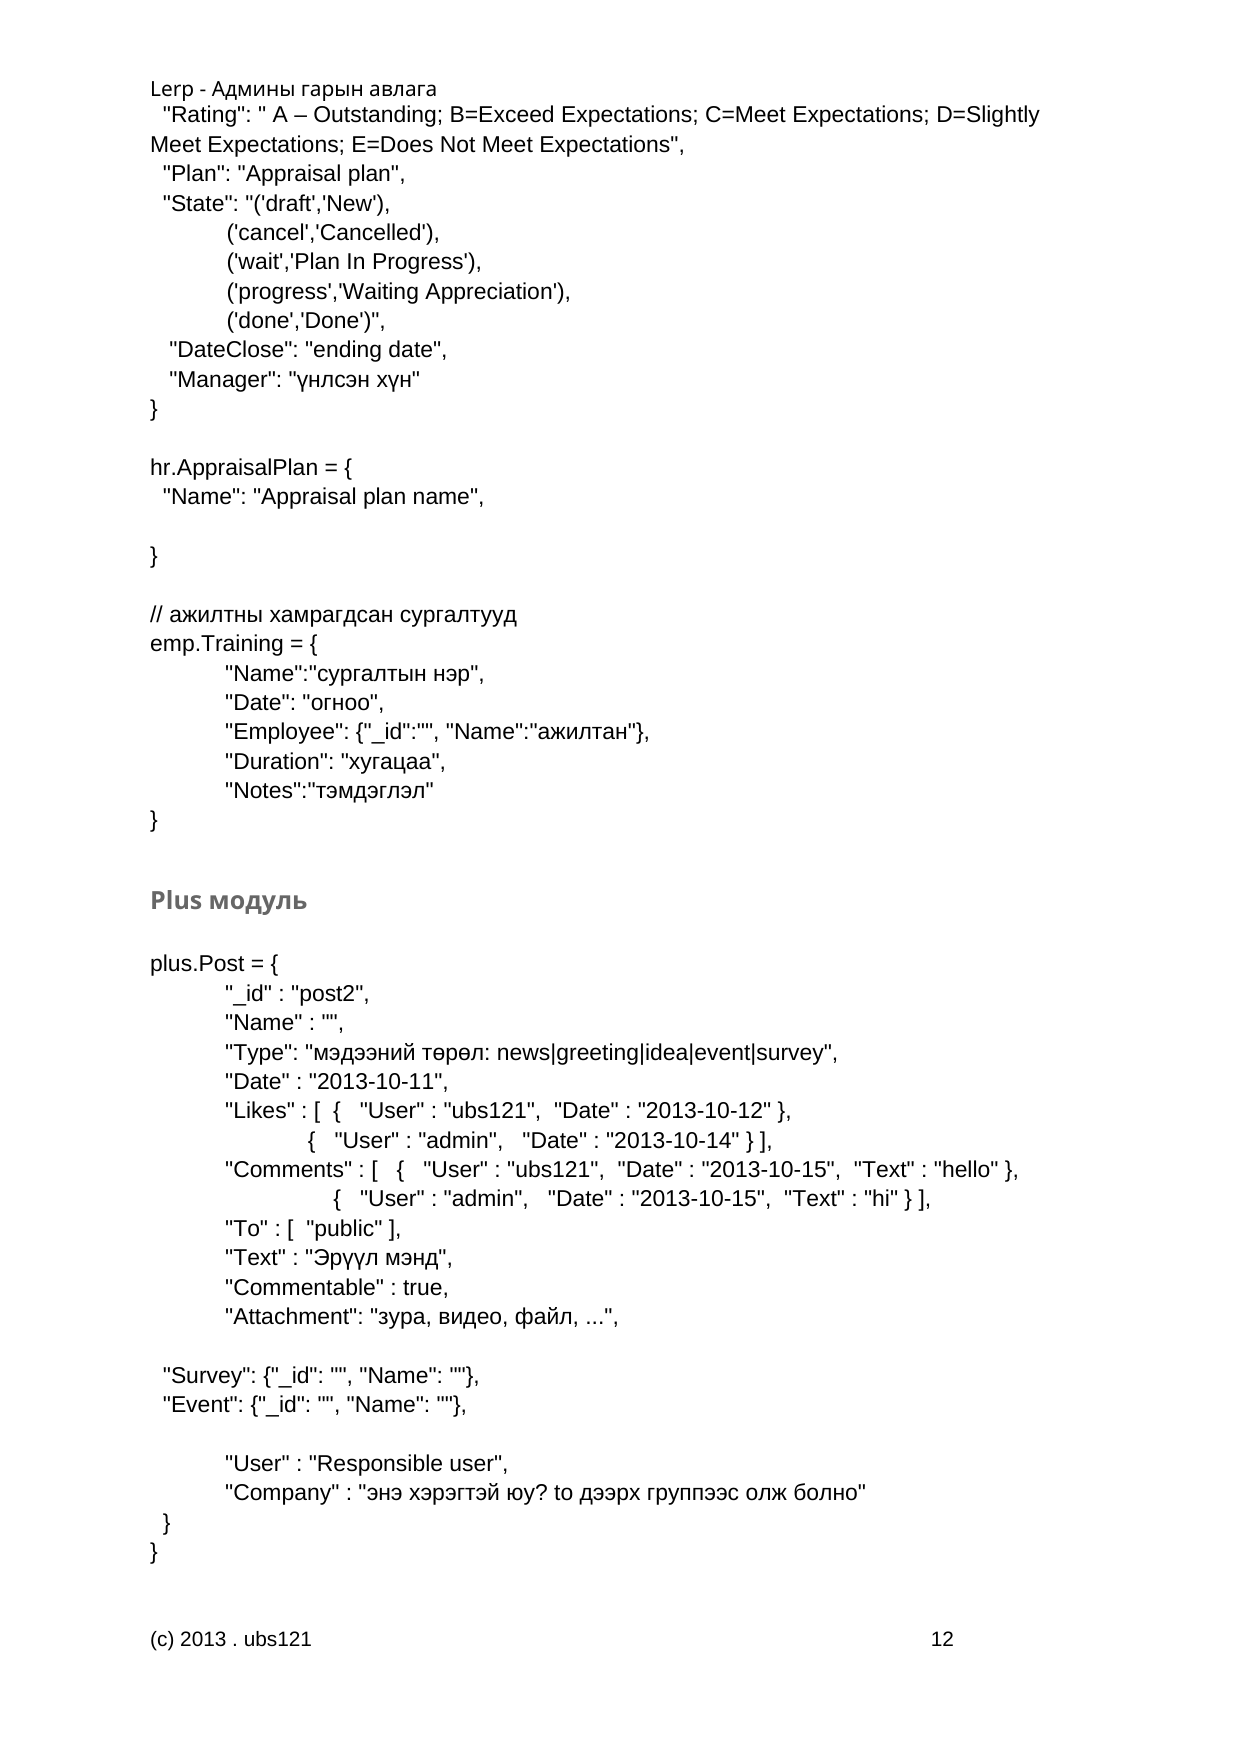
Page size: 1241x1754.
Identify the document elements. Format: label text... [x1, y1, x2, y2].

text } [150, 543, 1090, 568]
text "_id" : "post2", [150, 981, 1090, 1006]
text ('progress','Waiting Appreciation'), [150, 278, 1090, 304]
text } [150, 807, 1090, 833]
text "Rating": " A – Outstanding; B=Exceed Expectations; C=Meet Expectations; D=Slightly Meet Expectations; E=Does Not Meet Expectations", [150, 102, 1090, 157]
text "Plan": "Appraisal plan", [150, 161, 1090, 187]
text { "User" : "admin", "Date" : "2013-10-14" } ], [150, 1127, 1090, 1153]
text "Notes":"тэмдэглэл" [150, 778, 1090, 803]
text "Likes" : [ { "User" : "ubs121", "Date" : "2013-10-12" }, [150, 1098, 1090, 1124]
text ('wait','Plan In Progress'), [150, 249, 1090, 275]
text "Company" : "энэ хэрэгтэй юу? to дээрх группээс олж болно" [150, 1480, 1090, 1506]
text "Name": "Appraisal plan name", [150, 484, 1090, 510]
text { "User" : "admin", "Date" : "2013-10-15", "Text" : "hi" } ], [150, 1186, 1090, 1212]
text "User" : "Responsible user", [150, 1451, 1090, 1476]
text "Event": {"_id": "", "Name": ""}, [150, 1392, 1090, 1417]
text "Manager": "үнлсэн хүн" [150, 367, 1090, 392]
text "Employee": {"_id":"", "Name":"ажилтан"}, [150, 719, 1090, 745]
text "State": "('draft','New'), [150, 190, 1090, 216]
text "Commentable" : true, [150, 1274, 1090, 1300]
text plus.Post = { [150, 951, 1090, 977]
subtitle Plus модуль [150, 883, 1090, 917]
text } [150, 1509, 1090, 1535]
text "Survey": {"_id": "", "Name": ""}, [150, 1362, 1090, 1388]
text ('cancel','Cancelled'), [150, 220, 1090, 245]
text "Type": "мэдээний төрөл: news|greeting|idea|event|survey", [150, 1039, 1090, 1065]
text "Name":"сургалтын нэр", [150, 660, 1090, 686]
text } [150, 396, 1090, 422]
text "Comments" : [ { "User" : "ubs121", "Date" : "2013-10-15", "Text" : "hello" }, [150, 1157, 1090, 1182]
text emp.Training = { [150, 631, 1090, 657]
text "Date" : "2013-10-11", [150, 1069, 1090, 1094]
text "Text" : "Эрүүл мэнд", [150, 1245, 1090, 1271]
text "Date": "огноо", [150, 690, 1090, 715]
text "To" : [ "public" ], [150, 1216, 1090, 1241]
text "Attachment": "зура, видео, файл, ...", [150, 1304, 1090, 1329]
text // ажилтны хамрагдсан сургалтууд [150, 602, 1090, 627]
text } [150, 1539, 1090, 1564]
text hr.AppraisalPlan = { [150, 455, 1090, 480]
text "Name" : "", [150, 1010, 1090, 1036]
text ('done','Done')", [150, 308, 1090, 333]
text "DateClose": "ending date", [150, 337, 1090, 363]
text "Duration": "хугацаа", [150, 748, 1090, 774]
